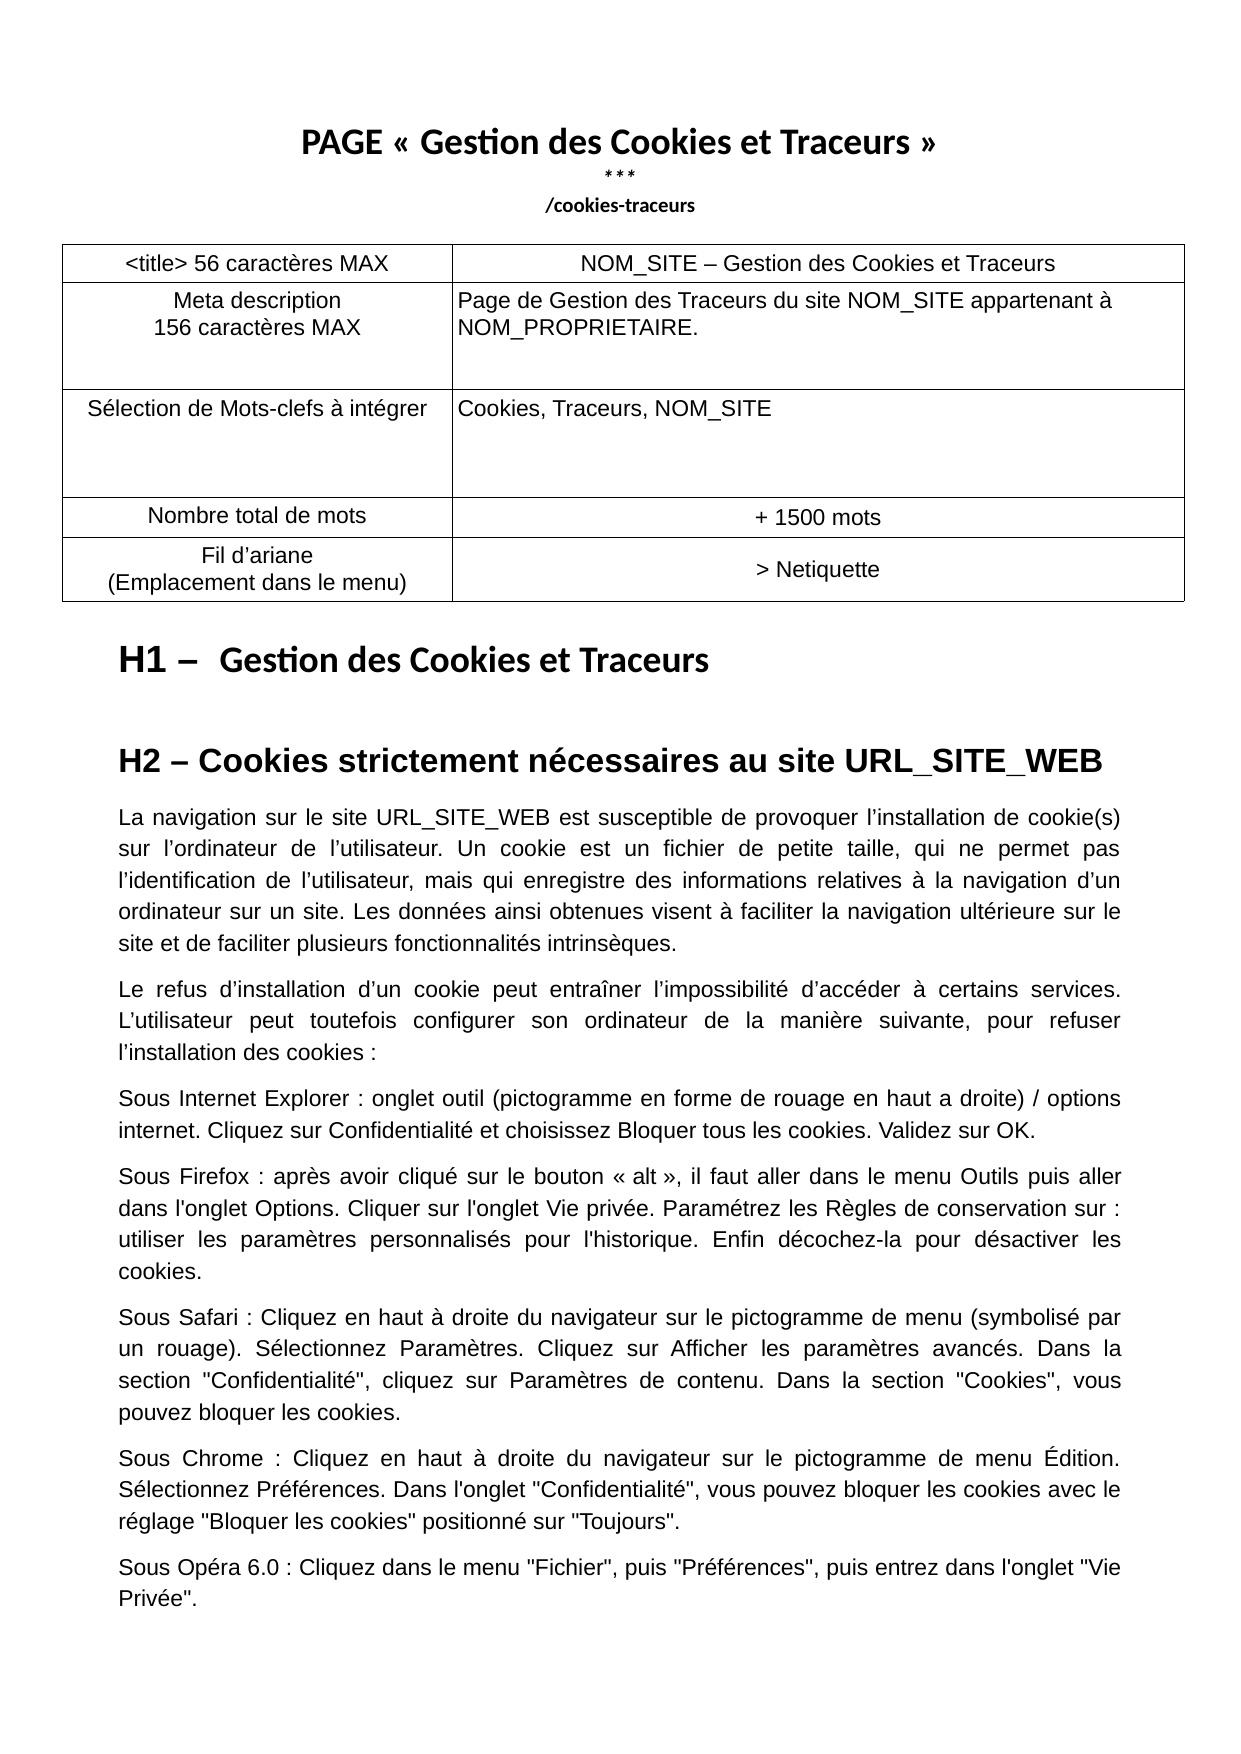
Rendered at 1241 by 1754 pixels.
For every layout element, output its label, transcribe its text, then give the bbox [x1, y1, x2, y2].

text Sous Safari : Cliquez en haut à droite du navigateur sur le pictogramme de menu (symbolisé par un rouage). Sélectionnez Paramètres. Cliquez sur Afficher les paramètres avancés. Dans la section "Confidentialité", cliquez sur Paramètres de contenu. Dans la section "Cookies", vous pouvez bloquer les cookies. [118, 1304, 1122, 1425]
text /cookies-traceurs [118, 192, 1122, 217]
text PAGE « Gestion des Cookies et Traceurs » [118, 118, 1122, 164]
text Sous Internet Explorer : onglet outil (pictogramme en forme de rouage en haut a droite) / options internet. Cliquez sur Confidentialité et choisissez Bloquer tous les cookies. Validez sur OK. [118, 1085, 1122, 1143]
table_cell Sélection de Mots-clefs à intégrer [63, 390, 452, 497]
table_cell > Netiquette [453, 538, 1184, 601]
subtitle H1 – Gestion des Cookies et Traceurs [118, 636, 1122, 682]
subtitle H2 – Cookies strictement nécessaires au site URL_SITE_WEB [118, 741, 1122, 780]
table_header <title> 56 caractères MAX [63, 245, 452, 282]
table_cell Meta description 156 caractères MAX [63, 283, 452, 389]
table_cell + 1500 mots [453, 498, 1184, 537]
text *** [118, 164, 1122, 192]
table_header NOM_SITE – Gestion des Cookies et Traceurs [453, 245, 1184, 282]
text Sous Chrome : Cliquez en haut à droite du navigateur sur le pictogramme de menu Édition. Sélectionnez Préférences. Dans l'onglet "Confidentialité", vous pouvez bloquer les cookies avec le réglage "Bloquer les cookies" positionné sur "Toujours". [118, 1444, 1122, 1534]
text Sous Opéra 6.0 : Cliquez dans le menu "Fichier", puis "Préférences", puis entrez dans l'onglet "Vie Privée". [118, 1554, 1122, 1612]
table_cell Cookies, Traceurs, NOM_SITE [453, 390, 1184, 497]
table_cell Fil d’ariane (Emplacement dans le menu) [63, 538, 452, 601]
text Le refus d’installation d’un cookie peut entraîner l’impossibilité d’accéder à certains services. L’utilisateur peut toutefois configurer son ordinateur de la manière suivante, pour refuser l’installation des cookies : [118, 976, 1122, 1065]
table_cell Nombre total de mots [63, 498, 452, 537]
text Sous Firefox : après avoir cliqué sur le bouton « alt », il faut aller dans le menu Outils puis aller dans l'onglet Options. Cliquer sur l'onglet Vie privée. Paramétrez les Règles de conservation sur : utiliser les paramètres personnalisés pour l'historique. Enfin décochez-la pour désactiver les cookies. [118, 1163, 1122, 1284]
table_cell Page de Gestion des Traceurs du site NOM_SITE appartenant à NOM_PROPRIETAIRE. [453, 283, 1184, 389]
text La navigation sur le site URL_SITE_WEB est susceptible de provoquer l’installation de cookie(s) sur l’ordinateur de l’utilisateur. Un cookie est un fichier de petite taille, qui ne permet pas l’identification de l’utilisateur, mais qui enregistre des informations relatives à la navigation d’un ordinateur sur un site. Les données ainsi obtenues visent à faciliter la navigation ultérieure sur le site et de faciliter plusieurs fonctionnalités intrinsèques. [118, 803, 1122, 956]
